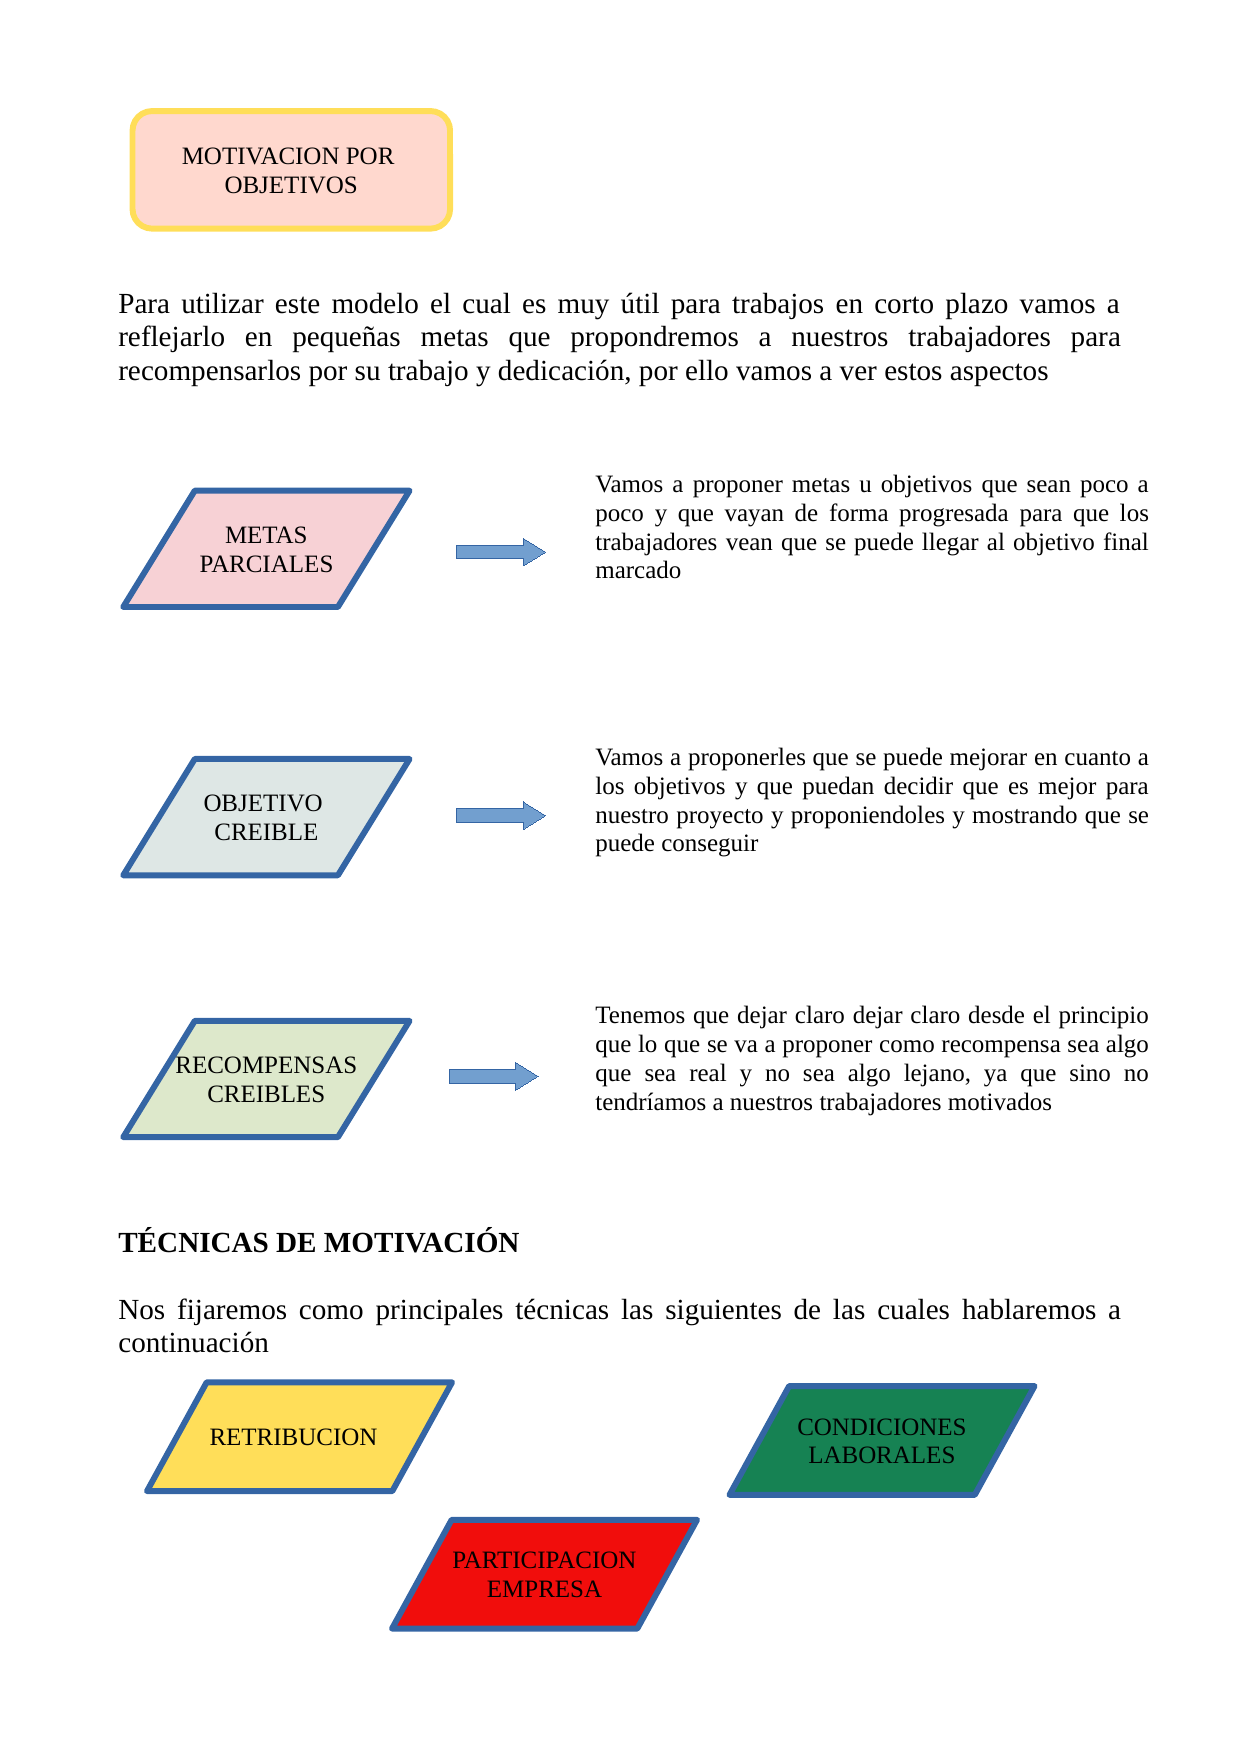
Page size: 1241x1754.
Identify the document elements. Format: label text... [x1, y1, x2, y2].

text Nos fijaremos como principales técnicas las siguientes de las cuales hablaremos a continuación [118, 1292, 1122, 1359]
text TÉCNICAS DE MOTIVACIÓN [118, 1225, 1122, 1258]
text Para utilizar este modelo el cual es muy útil para trabajos en corto plazo vamos a reflejarlo en pequeñas metas que propondremos a nuestros trabajadores para recompensarlos por su trabajo y dedicación, por ello vamos a ver estos aspectos [118, 286, 1122, 386]
